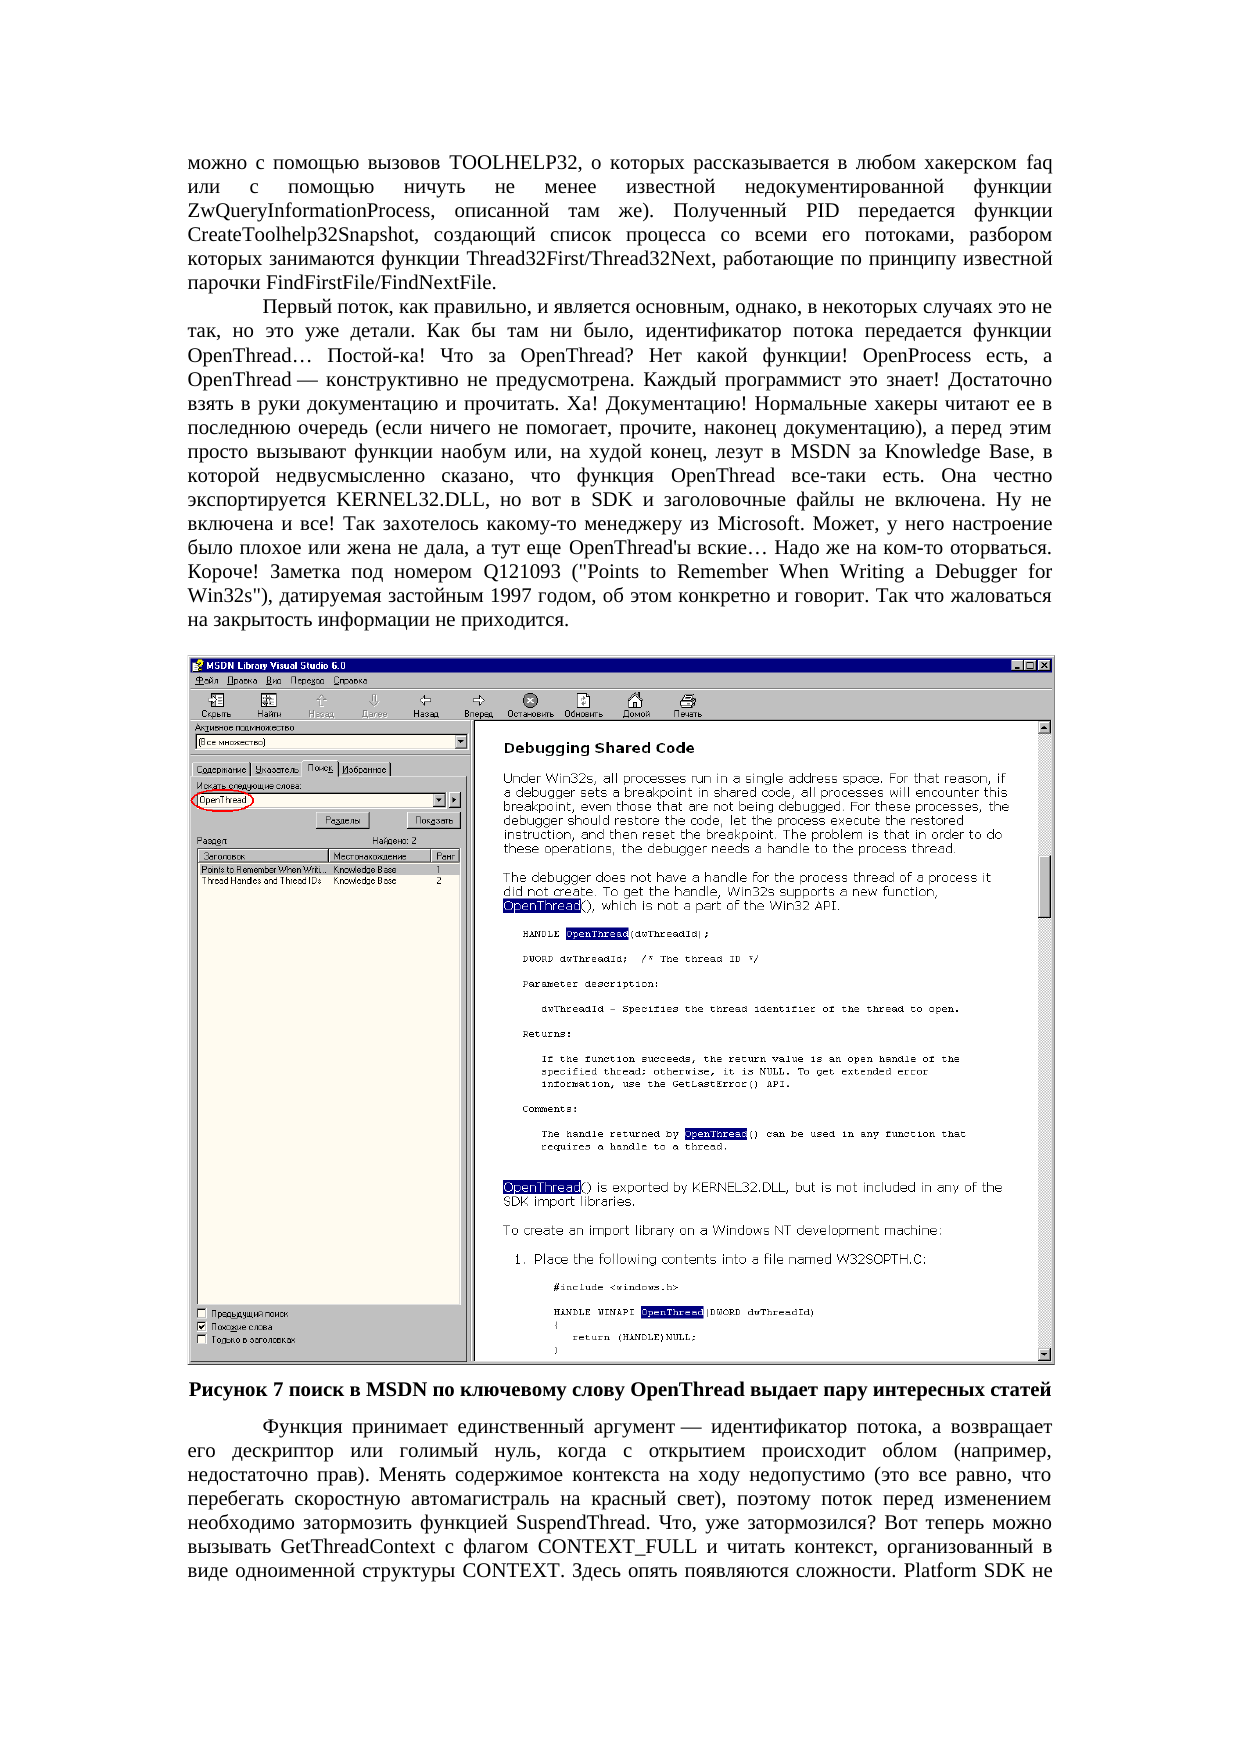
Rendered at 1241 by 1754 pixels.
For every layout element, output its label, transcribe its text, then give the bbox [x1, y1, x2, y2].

picture [187, 655, 1055, 1365]
text Первый поток, как правильно, и является основным, однако, в некоторых случаях это не так, но это уже детали. Как бы там ни было, идентификатор потока передается функции OpenThread… Постой-ка! Что за OpenThread? Нет какой функции! OpenProcess есть, а OpenThread — конструктивно не предусмотрена. Каждый программист это знает! Достаточно взять в руки документацию и прочитать. Ха! Документацию! Нормальные хакеры читают ее в последнюю очередь (если ничего не помогает, прочите, наконец документацию), а перед этим просто вызывают функции наобум или, на худой конец, лезут в MSDN за Knowledge Base, в которой недвусмысленно сказано, что функция OpenThread все-таки есть. Она честно экспортируется KERNEL32.DLL, но вот в SDK и заголовочные файлы не включена. Ну не включена и все! Так захотелось какому-то менеджеру из Microsoft. Может, у него настроение было плохое или жена не дала, а тут еще OpenThread'ы вские… Надо же на ком-то оторваться. Короче! Заметка под номером Q121093 ("Points to Remember When Writing a Debugger for Win32s"), датируемая застойным 1997 годом, об этом конкретно и говорит. Так что жаловаться на закрытость информации не приходится. [187, 294, 1053, 631]
text Рисунок 7 поиск в MSDN по ключевому слову OpenThread выдает пару интересных статей [187, 1377, 1053, 1401]
text можно с помощью вызовов TOOLHELP32, о которых рассказывается в любом хакерском faq или с помощью ничуть не менее известной недокументированной функции ZwQueryInformationProcess, описанной там же). Полученный PID передается функции CreateToolhelp32Snapshot, создающий список процесса со всеми его потоками, разбором которых занимаются функции Thread32First/Thread32Next, работающие по принципу известной парочки FindFirstFile/FindNextFile. [187, 150, 1053, 294]
text Функция принимает единственный аргумент — идентификатор потока, а возвращает его дескриптор или голимый нуль, когда с открытием происходит облом (например, недостаточно прав). Менять содержимое контекста на ходу недопустимо (это все равно, что перебегать скоростную автомагистраль на красный свет), поэтому поток перед изменением необходимо затормозить функцией SuspendThread. Что, уже затормозился? Вот теперь можно вызывать GetThreadContext с флагом CONTEXT_FULL и читать контекст, организованный в виде одноименной структуры CONTEXT. Здесь опять появляются сложности. Platform SDK не [187, 1414, 1053, 1582]
